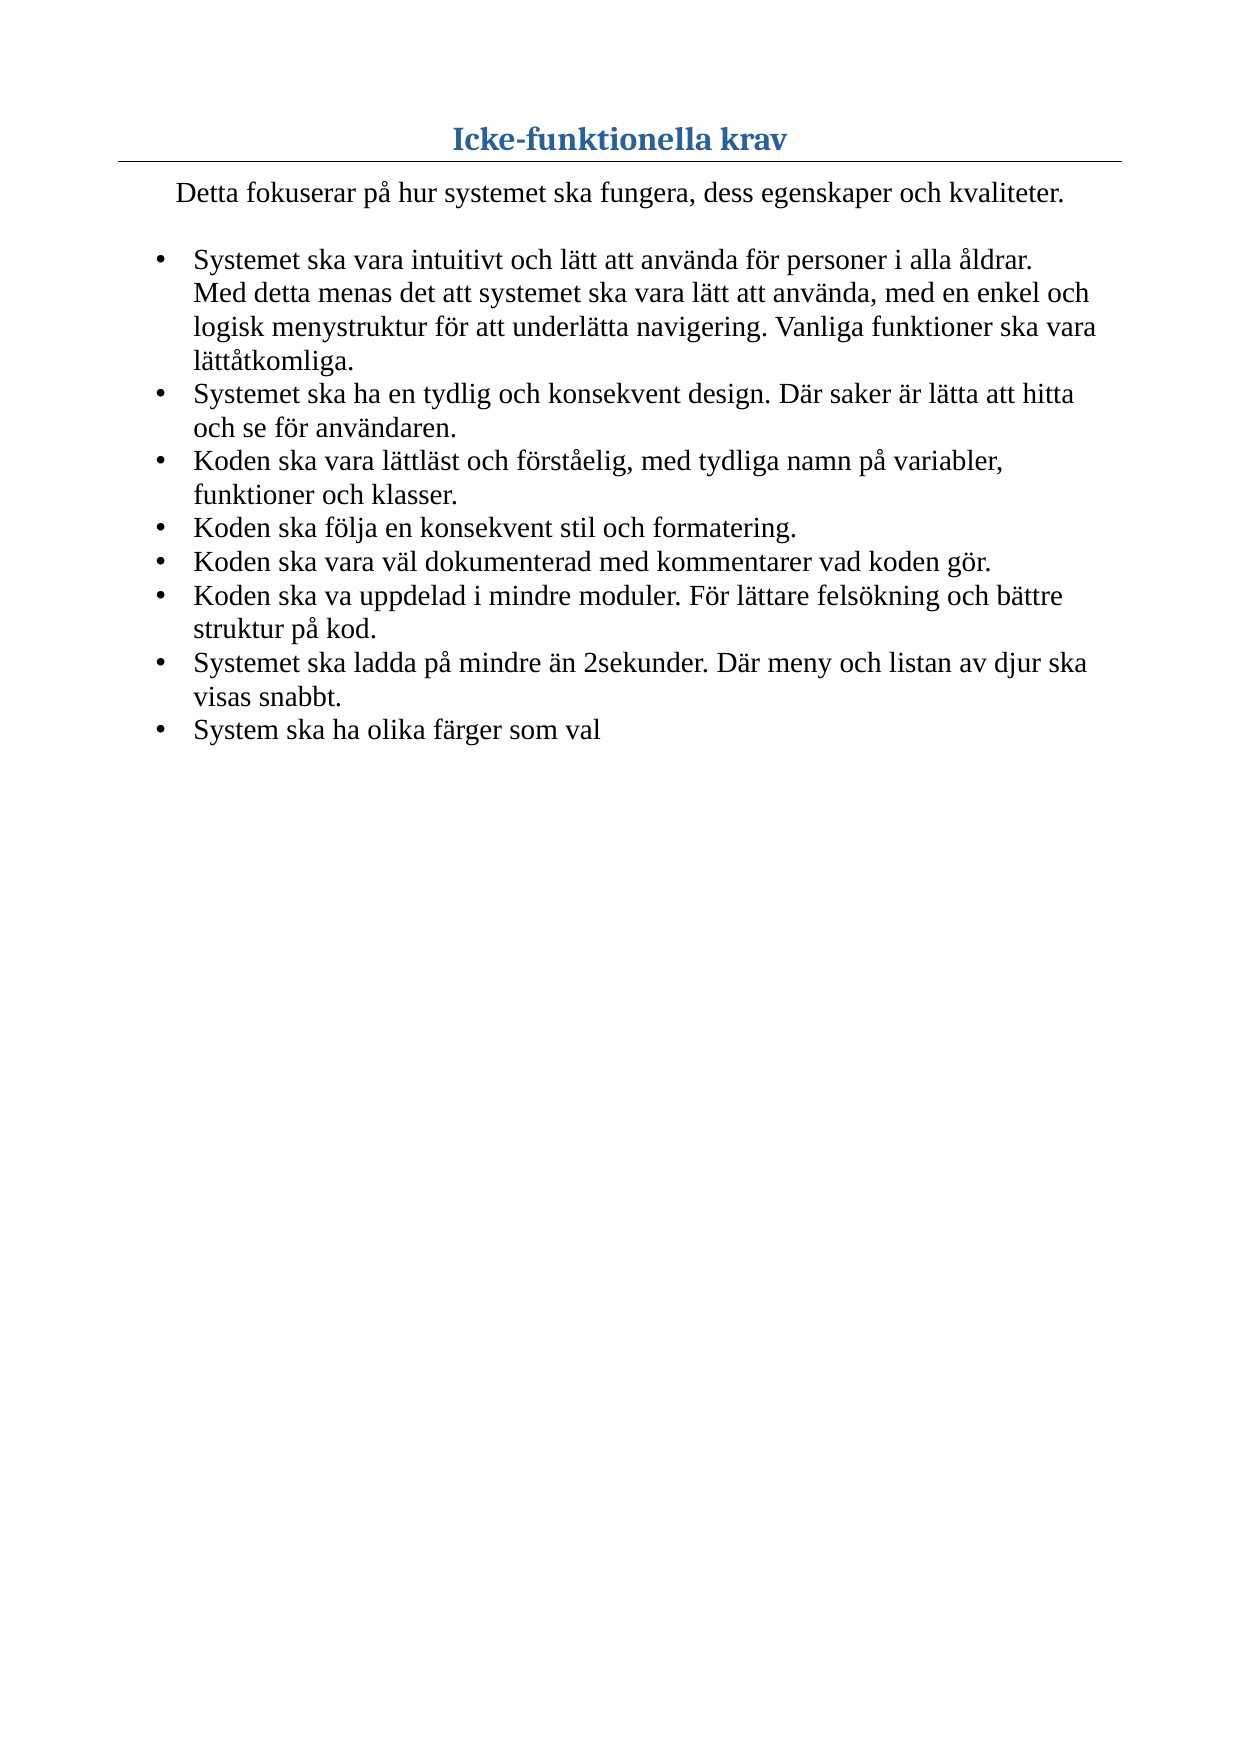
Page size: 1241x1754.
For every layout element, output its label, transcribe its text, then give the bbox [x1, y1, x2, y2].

list Systemet ska vara intuitivt och lätt att använda för personer i alla åldrar. [156, 242, 1122, 276]
list Koden ska följa en konsekvent stil och formatering. [156, 511, 1122, 544]
list Koden ska vara lättläst och förståelig, med tydliga namn på variabler, funktioner och klasser. [156, 443, 1122, 511]
text Detta fokuserar på hur systemet ska fungera, dess egenskaper och kvaliteter. [118, 175, 1122, 208]
list Koden ska vara väl dokumenterad med kommentarer vad koden gör. [156, 544, 1122, 578]
list Koden ska va uppdelad i mindre moduler. För lättare felsökning och bättre struktur på kod. [156, 578, 1122, 645]
subtitle Icke-funktionella krav [118, 118, 1122, 161]
list Systemet ska ladda på mindre än 2sekunder. Där meny och listan av djur ska visas snabbt. [156, 645, 1122, 712]
list System ska ha olika färger som val [156, 712, 1122, 746]
list Med detta menas det att systemet ska vara lätt att använda, med en enkel och logisk menystruktur för att underlätta navigering. Vanliga funktioner ska vara lättåtkomliga. [156, 276, 1122, 376]
list Systemet ska ha en tydlig och konsekvent design. Där saker är lätta att hitta och se för användaren. [156, 376, 1122, 443]
